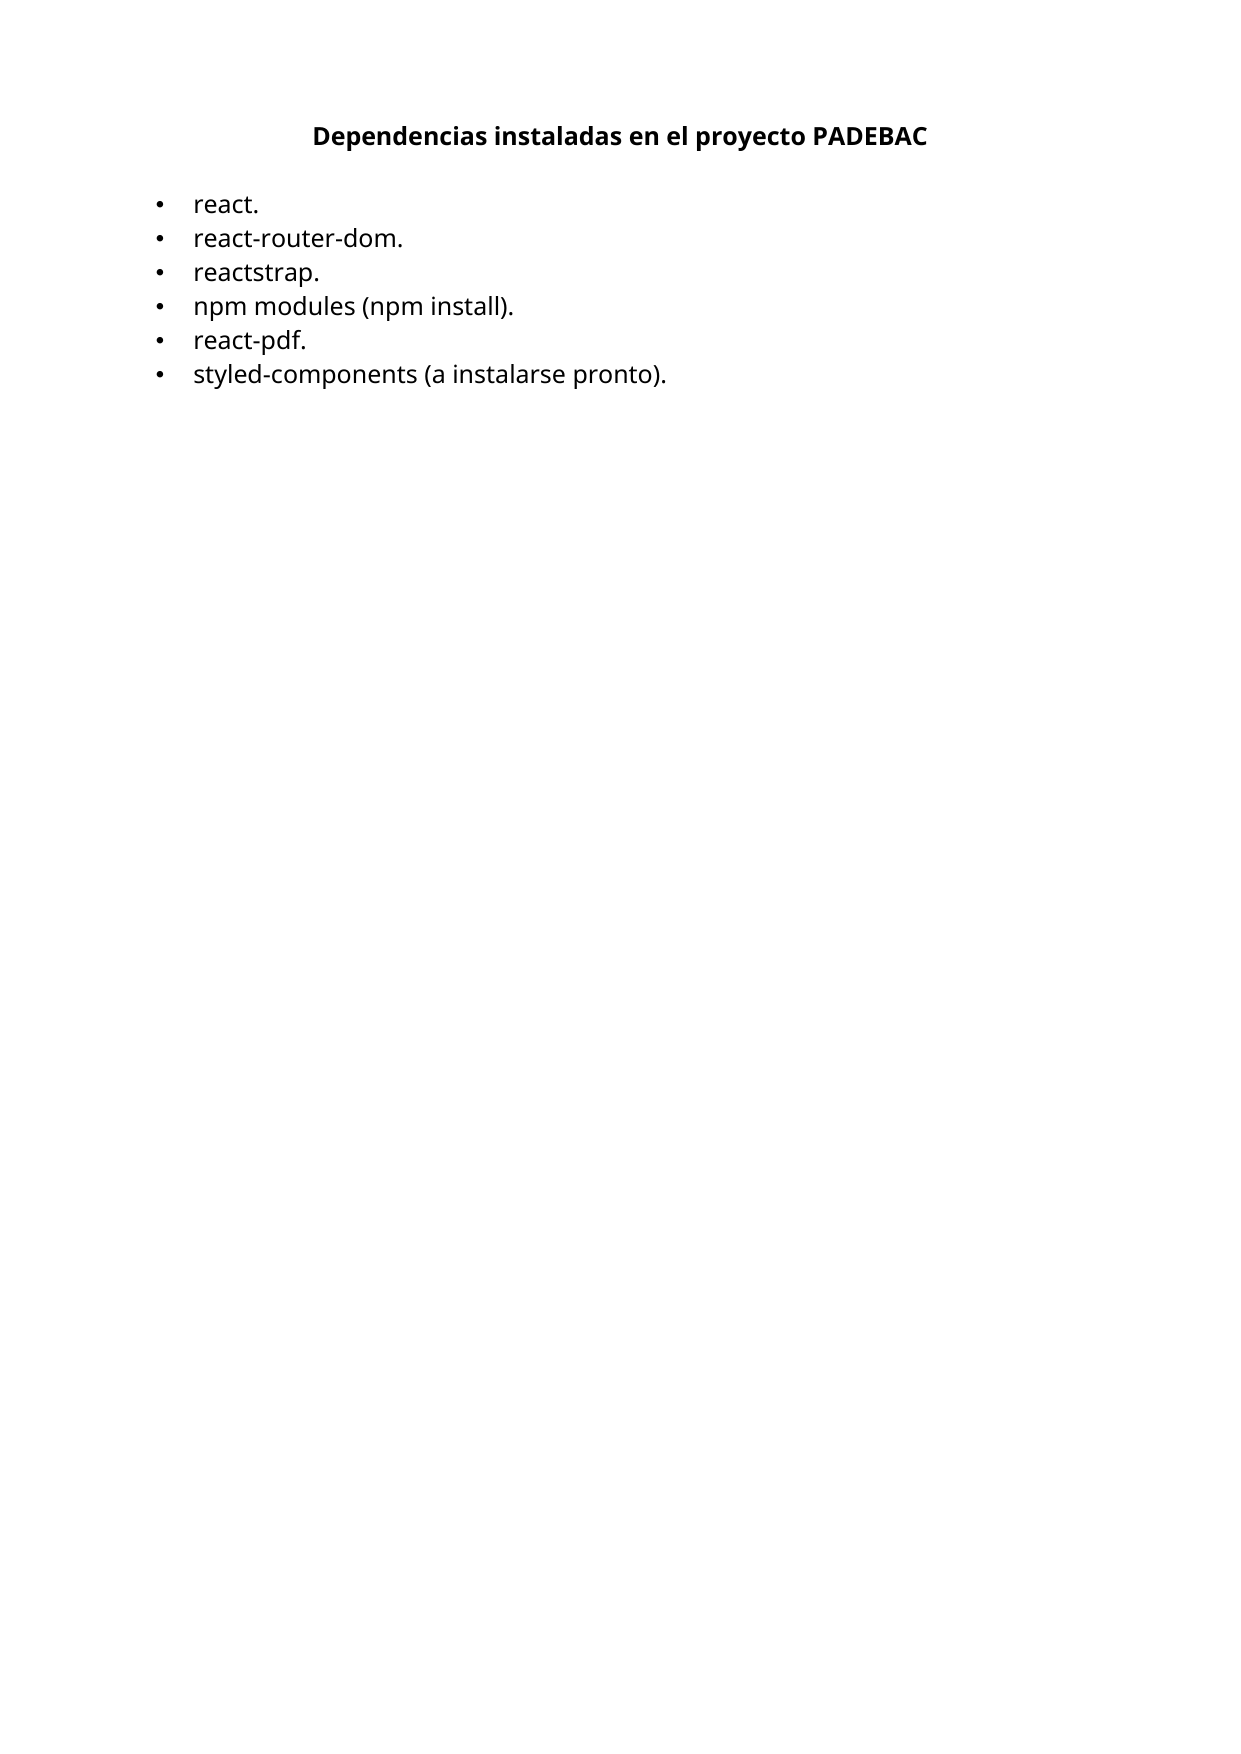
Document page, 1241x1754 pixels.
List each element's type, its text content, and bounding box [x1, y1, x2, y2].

list reactstrap. [156, 254, 1122, 288]
list react. [156, 186, 1122, 220]
text Dependencias instaladas en el proyecto PADEBAC [118, 118, 1122, 152]
list npm modules (npm install). [156, 288, 1122, 322]
list react-router-dom. [156, 220, 1122, 254]
list react-pdf. [156, 322, 1122, 357]
list styled-components (a instalarse pronto). [156, 357, 1122, 391]
